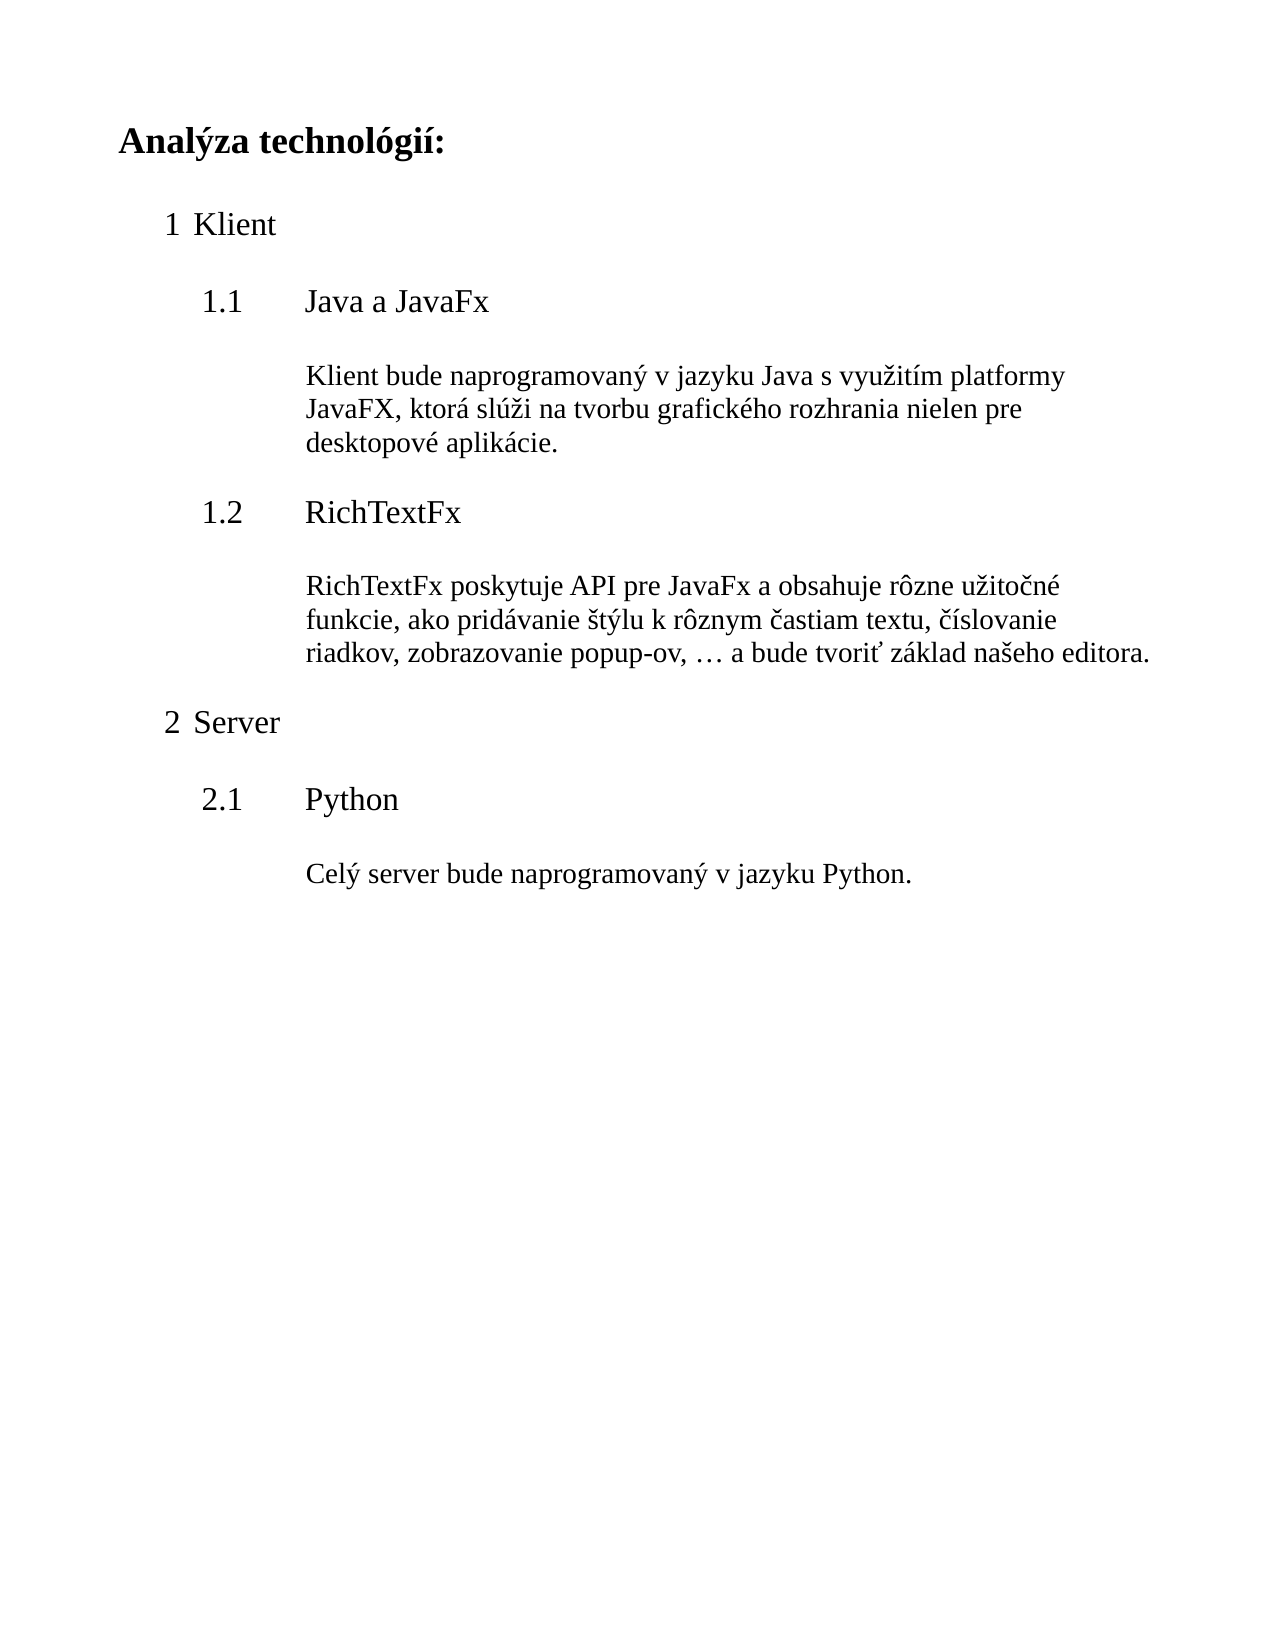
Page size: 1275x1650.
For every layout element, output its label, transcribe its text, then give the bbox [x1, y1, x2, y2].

list RichTextFx [193, 492, 1157, 530]
list Celý server bude naprogramovaný v jazyku Python. [268, 856, 1157, 889]
list Server [156, 703, 1157, 741]
list Klient bude naprogramovaný v jazyku Java s využitím platformy JavaFX, ktorá slúži na tvorbu grafického rozhrania nielen pre desktopové aplikácie. [268, 358, 1157, 458]
text Analýza technológií: [118, 118, 1157, 161]
list Python [193, 779, 1157, 818]
list Java a JavaFx [193, 281, 1157, 319]
list Klient [156, 204, 1157, 243]
list RichTextFx poskytuje API pre JavaFx a obsahuje rôzne užitočné funkcie, ako pridávanie štýlu k rôznym častiam textu, číslovanie riadkov, zobrazovanie popup-ov, … a bude tvoriť základ našeho editora. [268, 568, 1157, 669]
